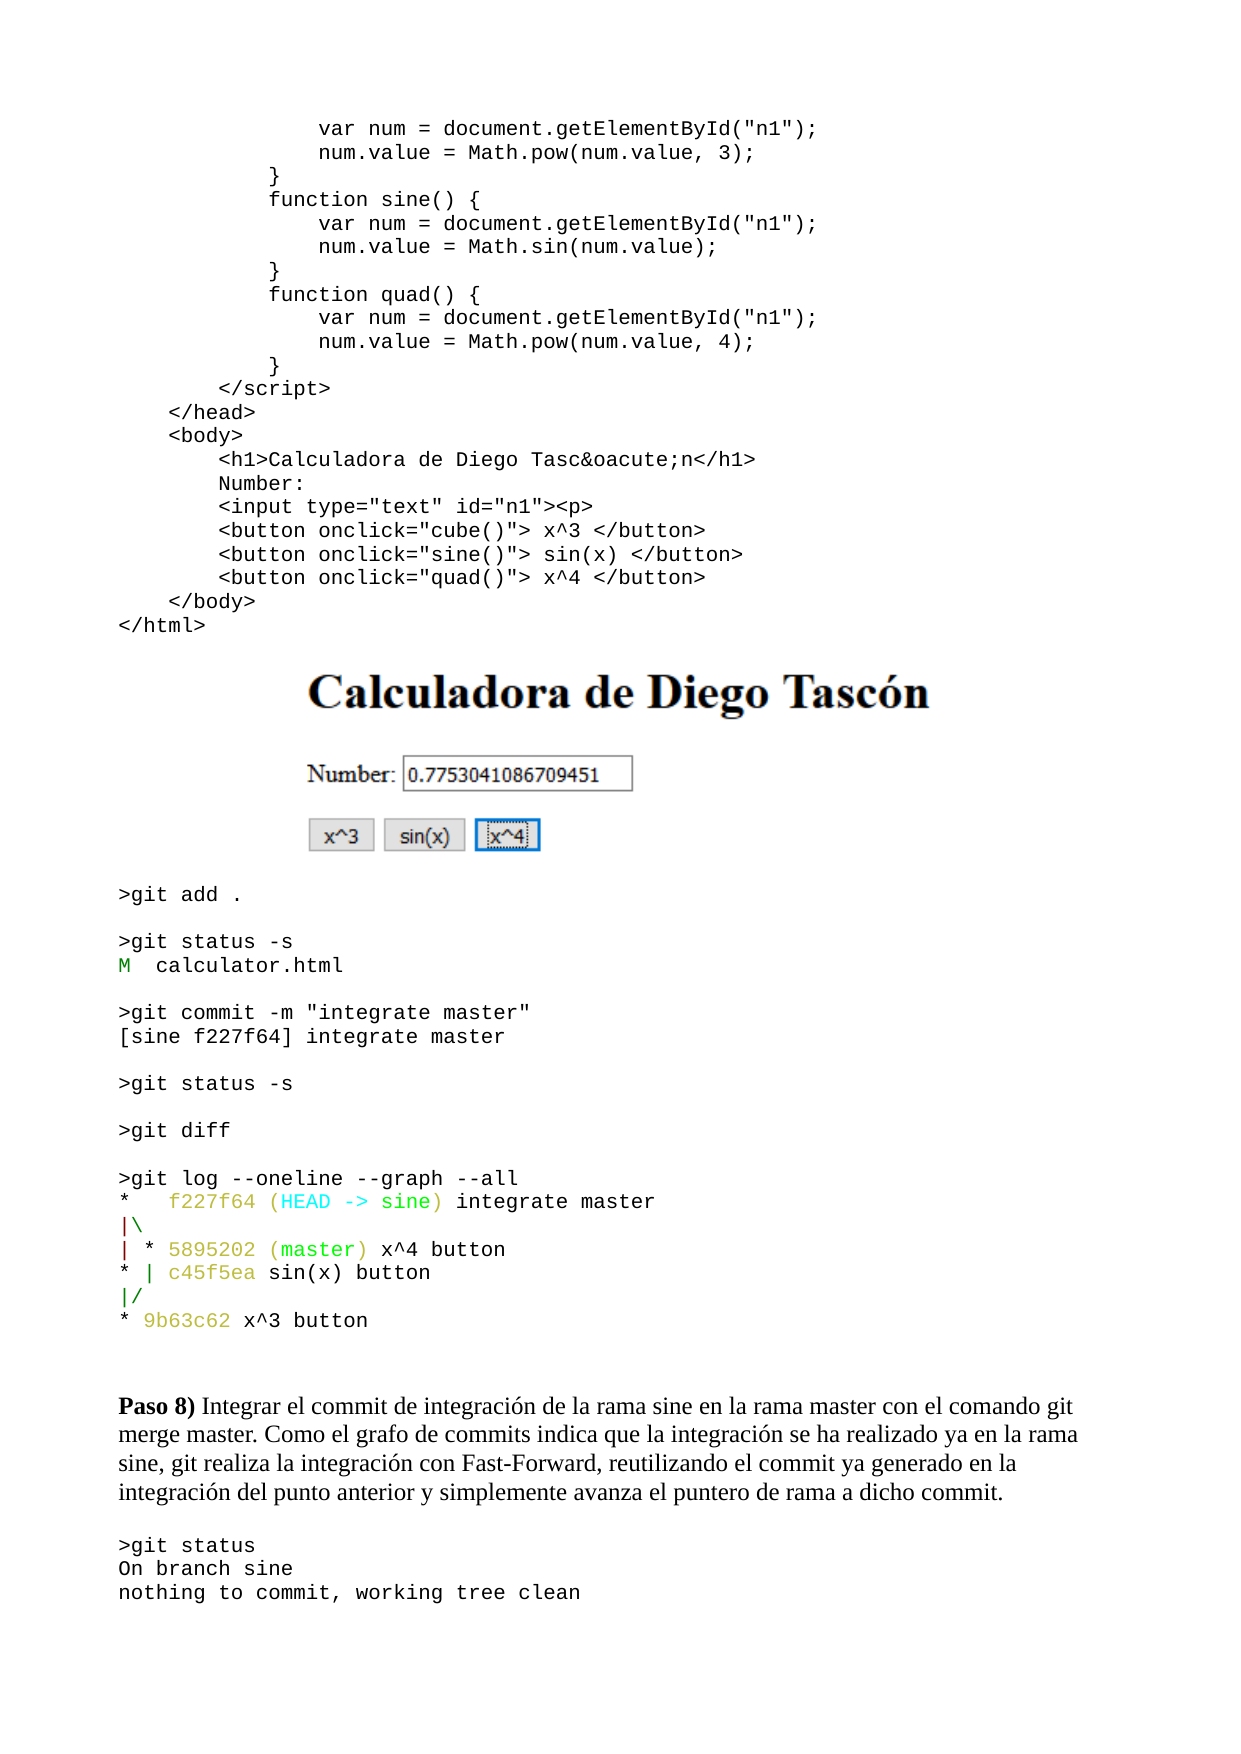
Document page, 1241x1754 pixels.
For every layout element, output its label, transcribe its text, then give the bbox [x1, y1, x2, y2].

text <body> [118, 426, 1122, 449]
picture [306, 662, 934, 861]
text num.value = Math.pow(num.value, 4); [118, 331, 1122, 354]
text * | c45f5ea sin(x) button [118, 1262, 1122, 1286]
text <input type="text" id="n1"><p> [118, 496, 1122, 520]
text |/ [118, 1286, 1122, 1310]
text <button onclick="sine()"> sin(x) </button> [118, 544, 1122, 567]
text num.value = Math.sin(num.value); [118, 236, 1122, 260]
text nothing to commit, working tree clean [118, 1582, 1122, 1606]
text [sine f227f64] integrate master [118, 1026, 1122, 1049]
text function quad() { [118, 284, 1122, 307]
text var num = document.getElementById("n1"); [118, 307, 1122, 331]
text </head> [118, 402, 1122, 426]
text } [118, 260, 1122, 284]
text >git status -s [118, 1073, 1122, 1097]
text } [118, 354, 1122, 378]
text <h1>Calculadora de Diego Tasc&oacute;n</h1> [118, 449, 1122, 473]
text >git log --oneline --graph --all [118, 1168, 1122, 1191]
text >git diff [118, 1121, 1122, 1144]
text </html> [118, 615, 1122, 638]
text } [118, 165, 1122, 189]
text <button onclick="cube()"> x^3 </button> [118, 520, 1122, 544]
text >git commit -m "integrate master" [118, 1002, 1122, 1026]
text M calculator.html [118, 955, 1122, 979]
text function sine() { [118, 189, 1122, 213]
text * 9b63c62 x^3 button [118, 1310, 1122, 1333]
text On branch sine [118, 1558, 1122, 1582]
text Paso 8) Integrar el commit de integración de la rama sine en la rama master con el comando git merge master. Como el grafo de commits indica que la integración se ha realizado ya en la rama sine, git realiza la integración con Fast-Forward, reutilizando el commit ya generado en la integración del punto anterior y simplemente avanza el puntero de rama a dicho commit. [118, 1391, 1122, 1506]
text var num = document.getElementById("n1"); [118, 213, 1122, 236]
text num.value = Math.pow(num.value, 3); [118, 142, 1122, 165]
text |\ [118, 1215, 1122, 1239]
text >git add . [118, 884, 1122, 908]
text >git status -s [118, 931, 1122, 955]
text | * 5895202 (master) x^4 button [118, 1239, 1122, 1262]
text >git status [118, 1534, 1122, 1558]
text </script> [118, 378, 1122, 402]
text <button onclick="quad()"> x^4 </button> [118, 567, 1122, 591]
text * f227f64 (HEAD -> sine) integrate master [118, 1191, 1122, 1215]
text </body> [118, 591, 1122, 615]
text Number: [118, 473, 1122, 496]
text var num = document.getElementById("n1"); [118, 118, 1122, 142]
